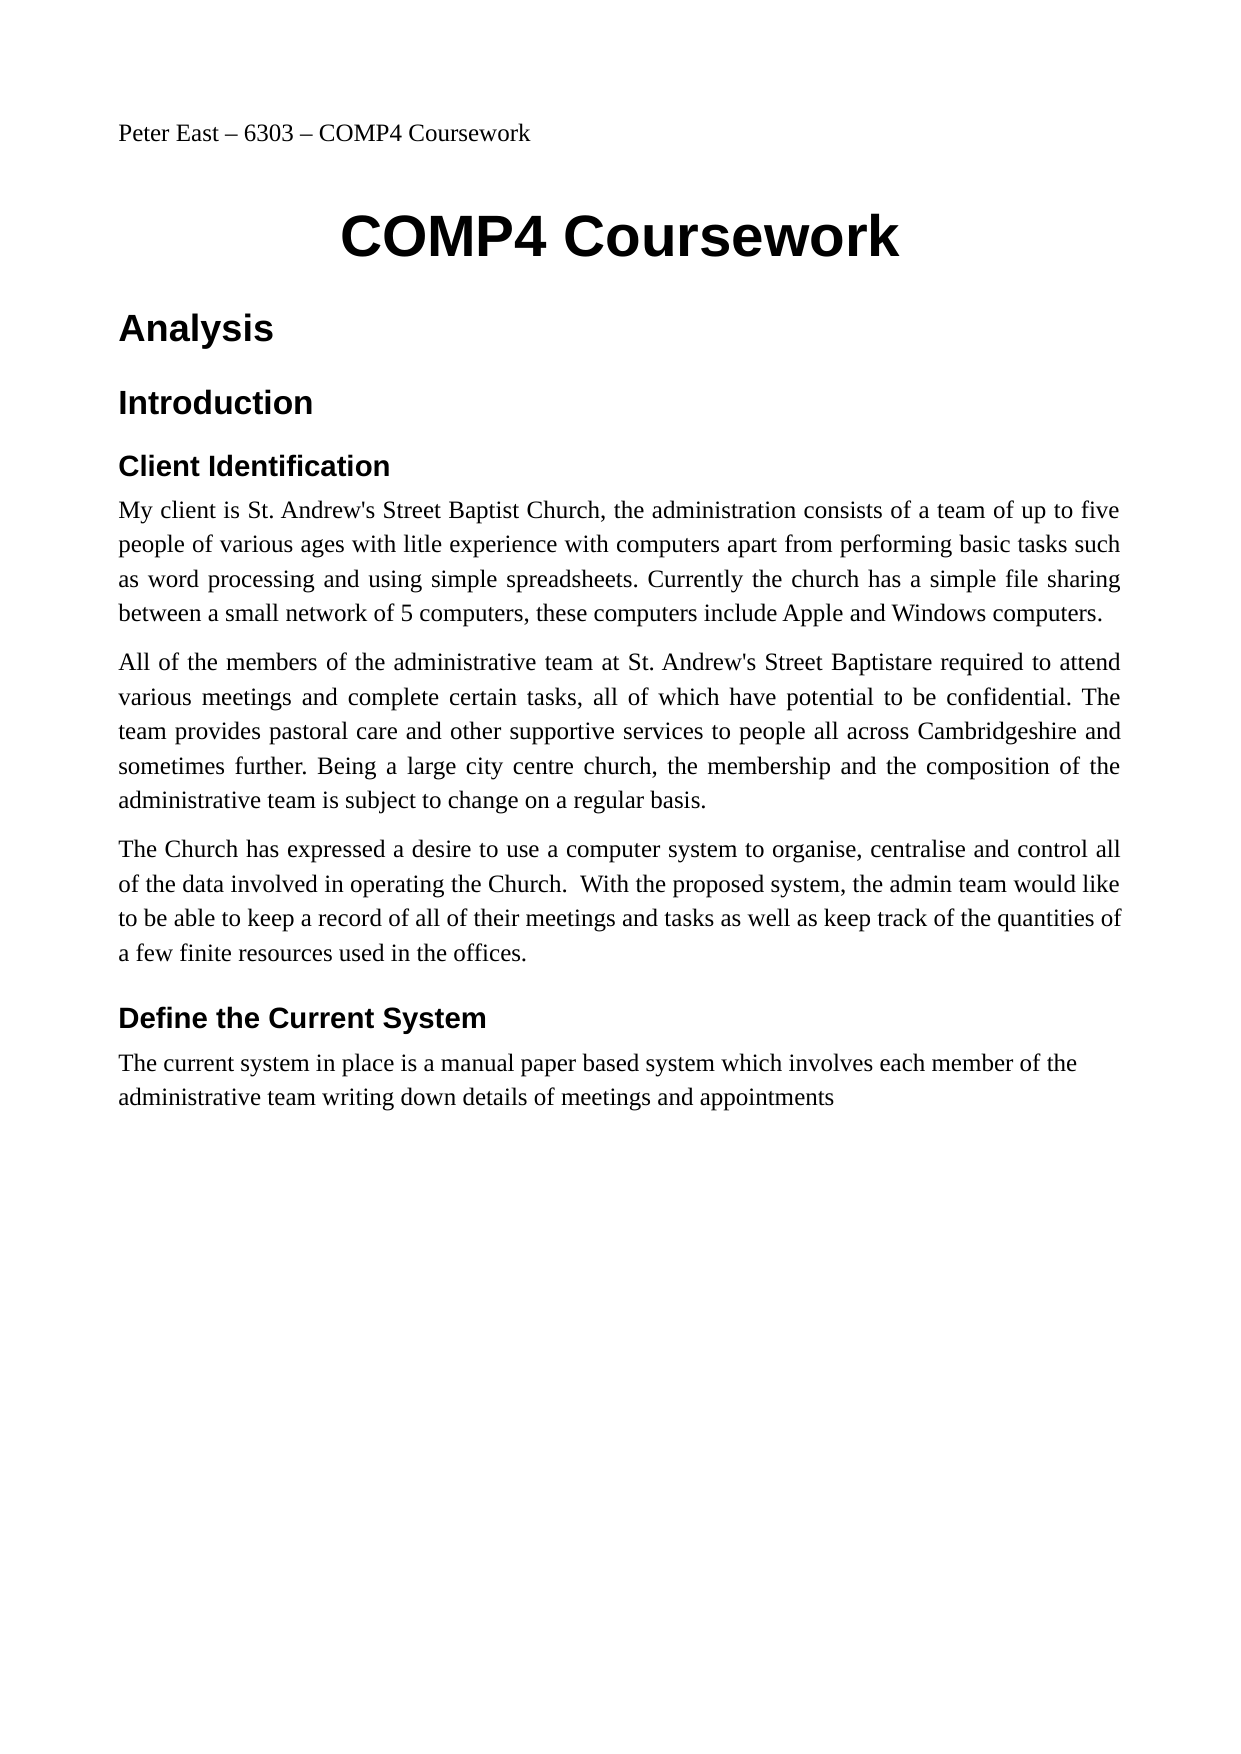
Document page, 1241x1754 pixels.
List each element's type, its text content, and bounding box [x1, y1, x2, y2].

text All of the members of the administrative team at St. Andrew's Street Baptistare required to attend various meetings and complete certain tasks, all of which have potential to be confidential. The team provides pastoral care and other supportive services to people all across Cambridgeshire and sometimes further. Being a large city centre church, the membership and the composition of the administrative team is subject to change on a regular basis. [118, 647, 1122, 814]
text My client is St. Andrew's Street Baptist Church, the administration consists of a team of up to five people of various ages with litle experience with computers apart from performing basic tasks such as word processing and using simple spreadsheets. Currently the church has a simple file sharing between a small network of 5 computers, these computers include Apple and Windows computers. [118, 495, 1122, 627]
text The current system in place is a manual paper based system which involves each member of the administrative team writing down details of meetings and appointments [118, 1048, 1122, 1111]
subtitle Client Identification [118, 449, 1122, 482]
subtitle Define the Current System [118, 1001, 1122, 1035]
subtitle Introduction [118, 383, 1122, 422]
text The Church has expressed a desire to use a computer system to organise, centralise and control all of the data involved in operating the Church. With the proposed system, the admin team would like to be able to keep a record of all of their meetings and tasks as well as keep track of the quantities of a few finite resources used in the offices. [118, 834, 1122, 967]
subtitle Analysis [118, 306, 1122, 349]
title COMP4 Coursework [118, 201, 1122, 268]
